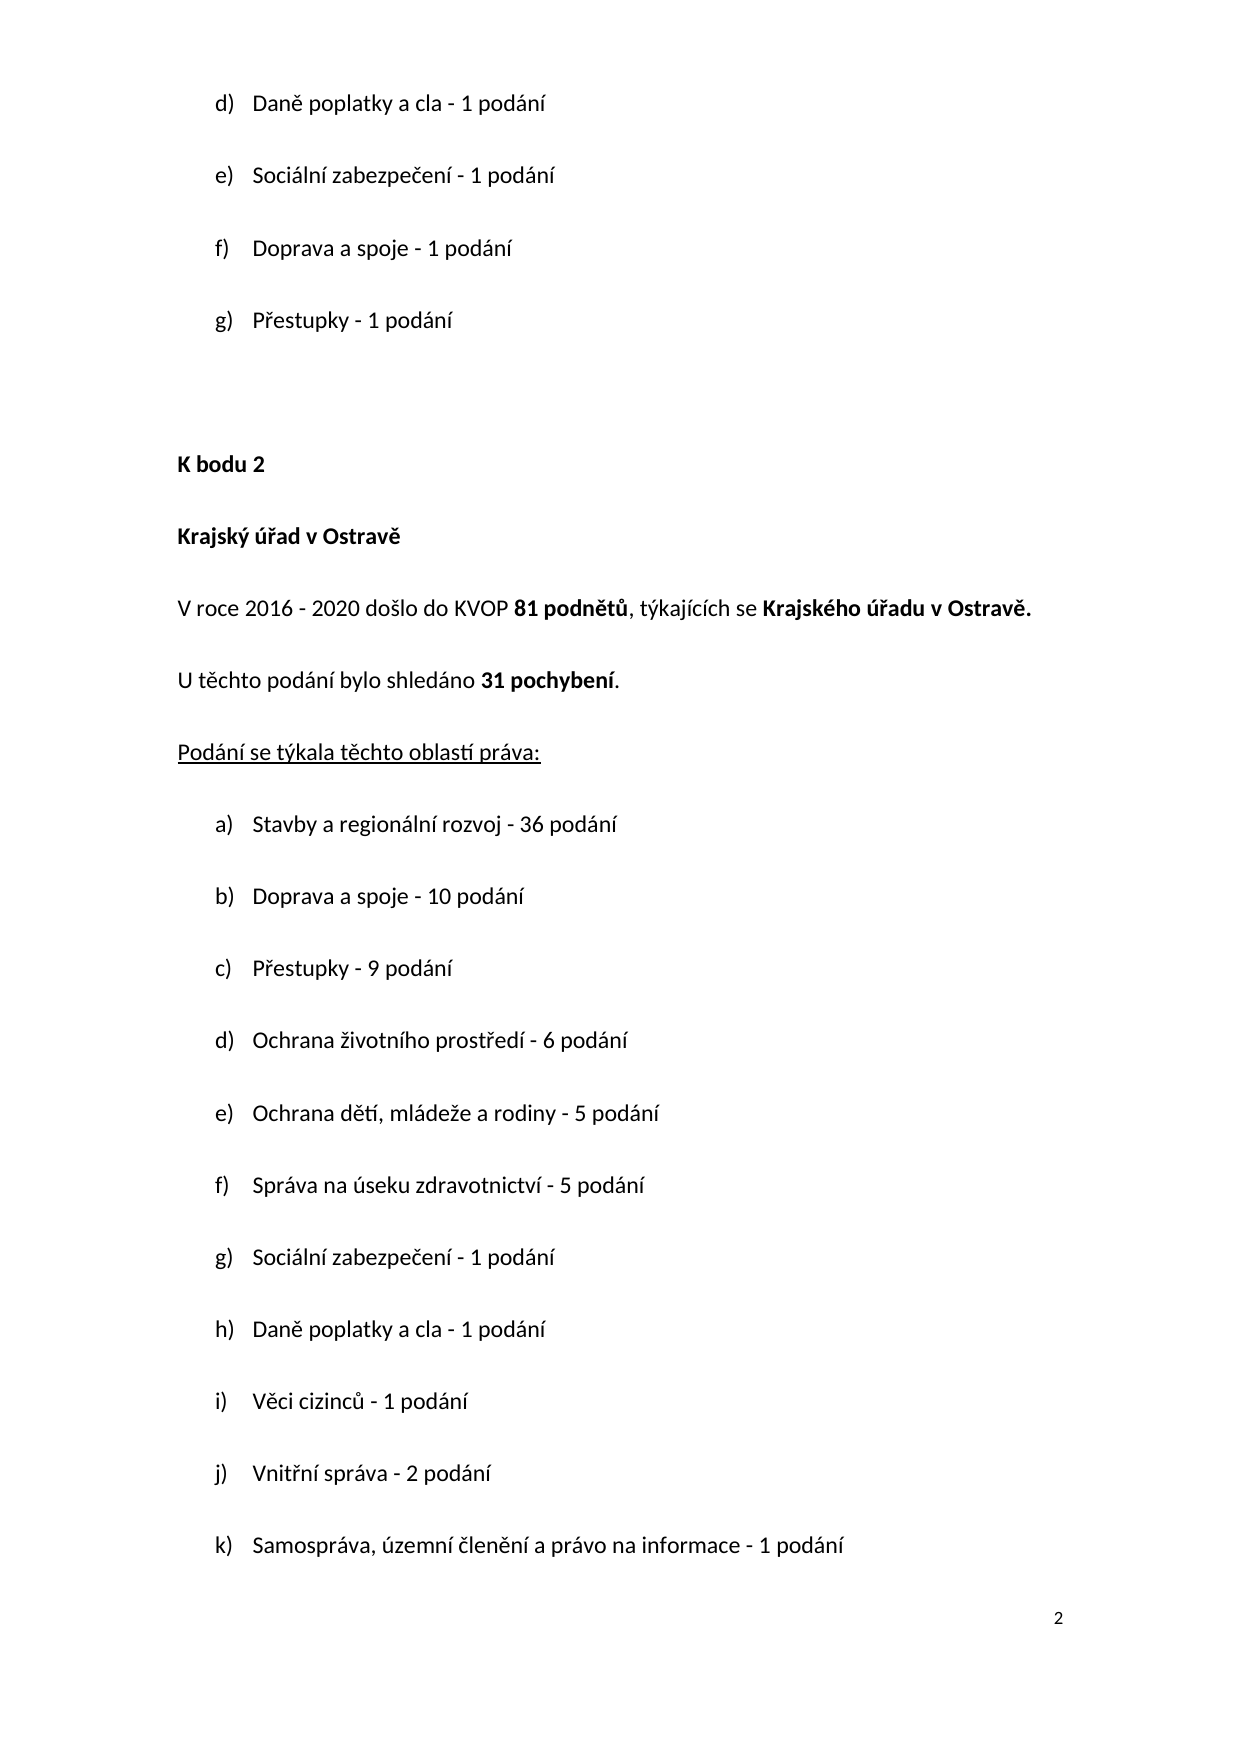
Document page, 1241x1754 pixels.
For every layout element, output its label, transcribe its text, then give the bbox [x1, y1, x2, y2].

list Daně poplatky a cla - 1 podání [215, 1314, 1063, 1343]
text K bodu 2 [177, 449, 1063, 478]
text Podání se týkala těchto oblastí práva: [177, 737, 1063, 767]
text Krajský úřad v Ostravě [177, 521, 1063, 550]
text V roce 2016 - 2020 došlo do KVOP 81 podnětů, týkajících se Krajského úřadu v Ostravě. [177, 593, 1063, 622]
list Správa na úseku zdravotnictví - 5 podání [215, 1170, 1063, 1199]
list Samospráva, územní členění a právo na informace - 1 podání [215, 1530, 1063, 1559]
list Ochrana dětí, mládeže a rodiny - 5 podání [215, 1098, 1063, 1127]
list Přestupky - 9 podání [215, 953, 1063, 983]
list Stavby a regionální rozvoj - 36 podání [215, 809, 1063, 839]
list Věci cizinců - 1 podání [215, 1386, 1063, 1415]
list Vnitřní správa - 2 podání [215, 1458, 1063, 1487]
text U těchto podání bylo shledáno 31 pochybení. [177, 665, 1063, 694]
list Doprava a spoje - 1 podání [215, 233, 1063, 262]
list Přestupky - 1 podání [215, 305, 1063, 334]
list Daně poplatky a cla - 1 podání [215, 88, 1063, 118]
list Sociální zabezpečení - 1 podání [215, 1242, 1063, 1271]
list Doprava a spoje - 10 podání [215, 881, 1063, 911]
list Sociální zabezpečení - 1 podání [215, 161, 1063, 190]
list Ochrana životního prostředí - 6 podání [215, 1026, 1063, 1055]
